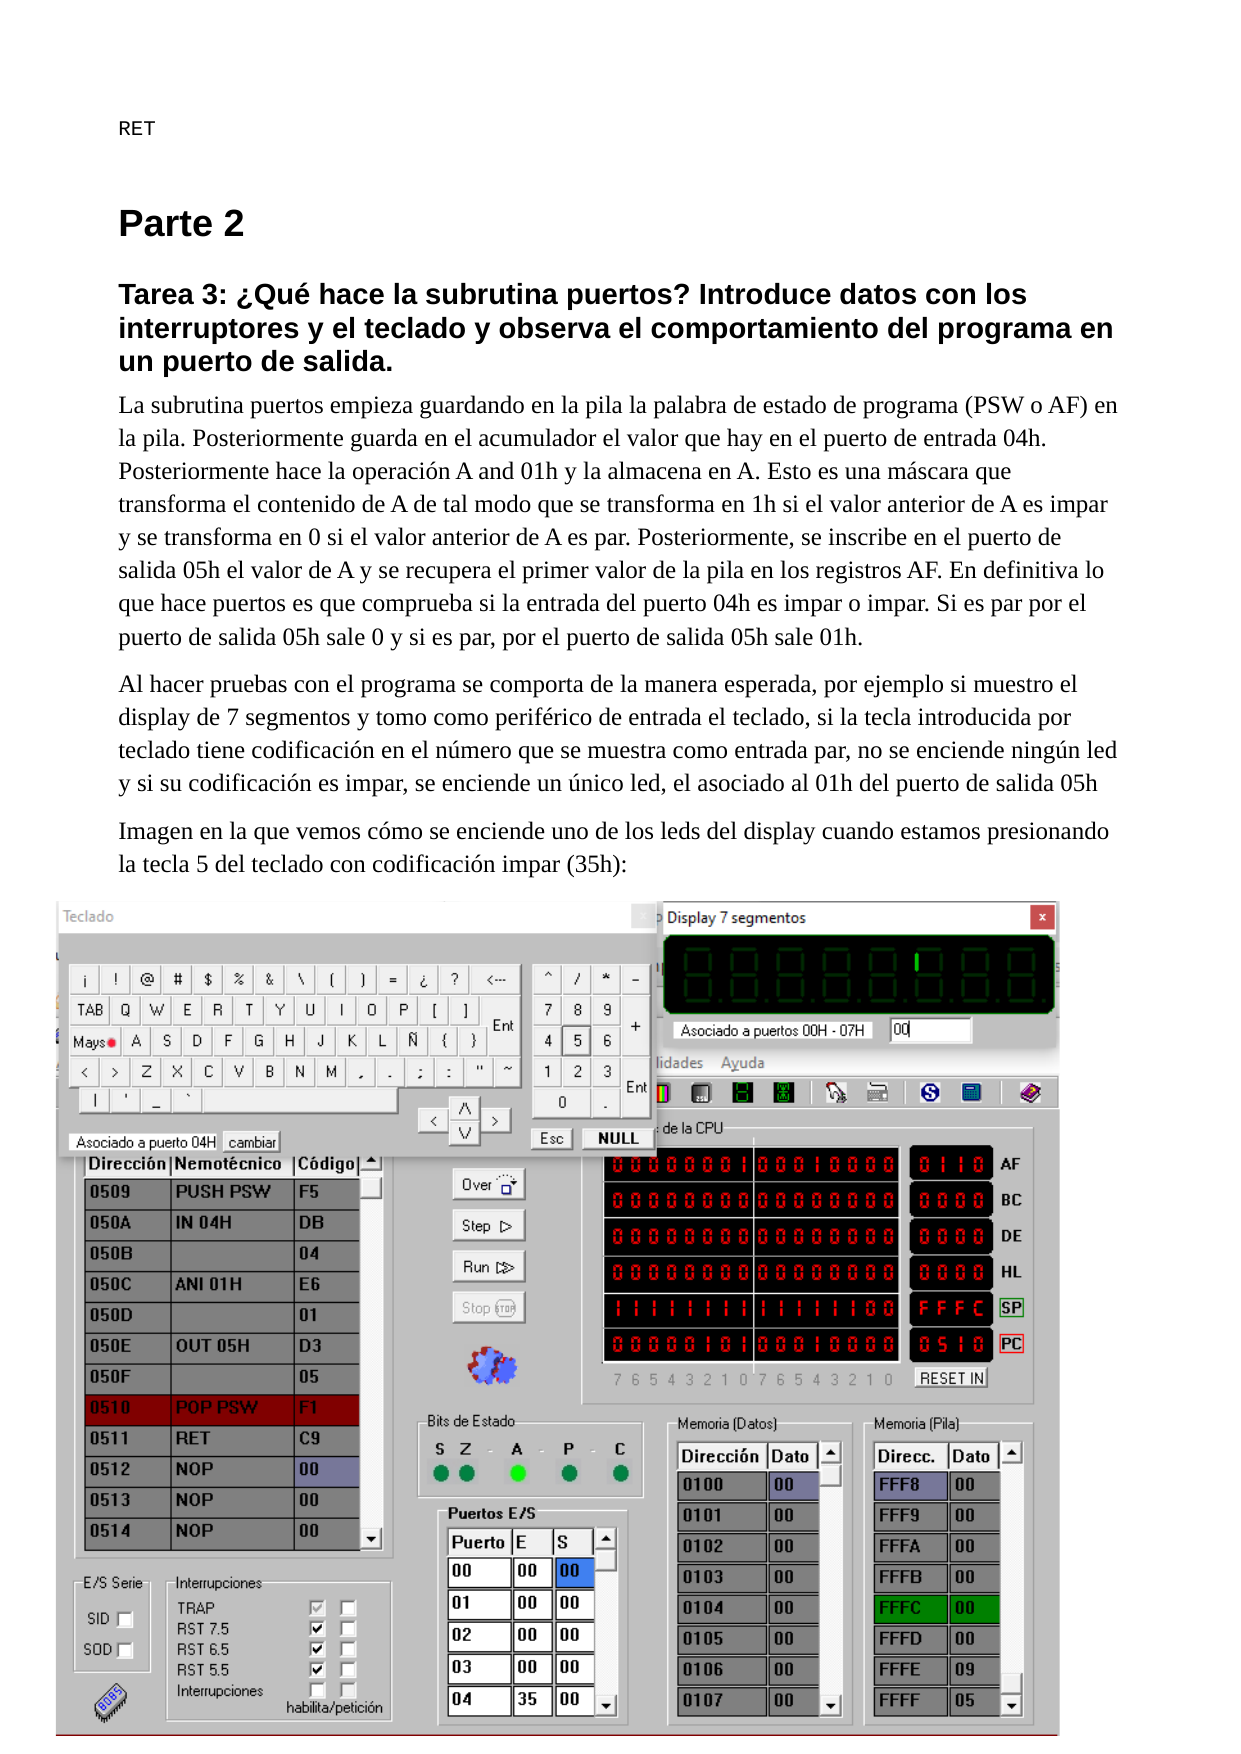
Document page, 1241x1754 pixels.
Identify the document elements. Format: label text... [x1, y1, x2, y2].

subtitle Parte 2 [118, 200, 1122, 244]
picture [55, 901, 1060, 1736]
text Al hacer pruebas con el programa se comporta de la manera esperada, por ejemplo si muestro el display de 7 segmentos y tomo como periférico de entrada el teclado, si la tecla introducida por teclado tiene codificación en el número que se muestra como entrada par, no se enciende ningún led y si su codificación es impar, se enciende un único led, el asociado al 01h del puerto de salida 05h [118, 669, 1122, 797]
text Imagen en la que vemos cómo se enciende uno de los leds del display cuando estamos presionando la tecla 5 del teclado con codificación impar (35h): [118, 816, 1122, 878]
text La subrutina puertos empieza guardando en la pila la palabra de estado de programa (PSW o AF) en la pila. Posteriormente guarda en el acumulador el valor que hay en el puerto de entrada 04h. Posteriormente hace la operación A and 01h y la almacena en A. Esto es una máscara que transforma el contenido de A de tal modo que se transforma en 1h si el valor anterior de A es impar y se transforma en 0 si el valor anterior de A es par. Posteriormente, se inscribe en el puerto de salida 05h el valor de A y se recupera el primer valor de la pila en los registros AF. En definitiva lo que hace puertos es que comprueba si la entrada del puerto 04h es impar o impar. Si es par por el puerto de salida 05h sale 0 y si es par, por el puerto de salida 05h sale 01h. [118, 390, 1122, 650]
text RET [118, 118, 1122, 142]
subtitle Tarea 3: ¿Qué hace la subrutina puertos? Introduce datos con los interruptores y el teclado y observa el comportamiento del programa en un puerto de salida. [118, 277, 1122, 378]
